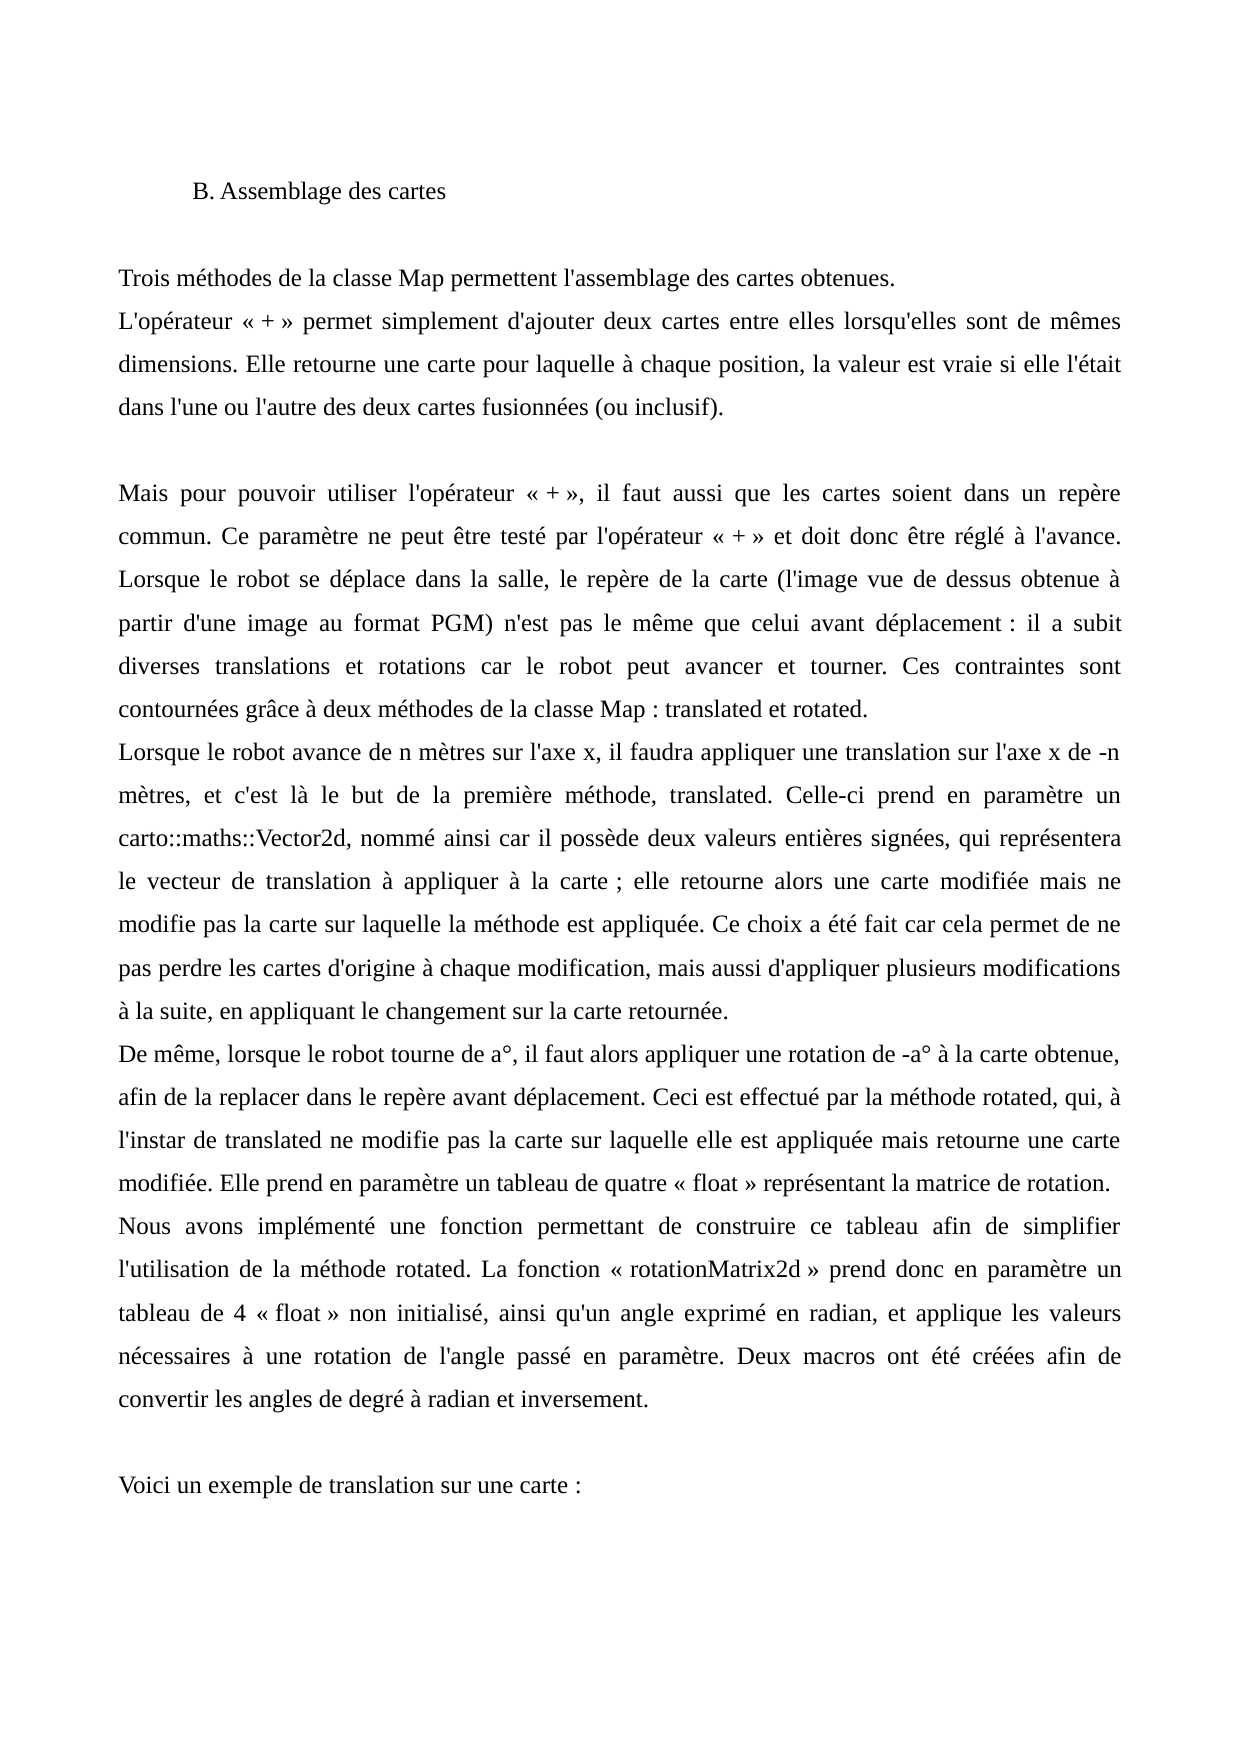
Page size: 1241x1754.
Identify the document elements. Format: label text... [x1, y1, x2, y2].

text Voici un exemple de translation sur une carte : [118, 1470, 1122, 1499]
text Mais pour pouvoir utiliser l'opérateur « + », il faut aussi que les cartes soient dans un repère commun. Ce paramètre ne peut être testé par l'opérateur « + » et doit donc être réglé à l'avance. Lorsque le robot se déplace dans la salle, le repère de la carte (l'image vue de dessus obtenue à partir d'une image au format PGM) n'est pas le même que celui avant déplacement : il a subit diverses translations et rotations car le robot peut avancer et tourner. Ces contraintes sont contournées grâce à deux méthodes de la classe Map : translated et rotated. [118, 478, 1122, 723]
text Trois méthodes de la classe Map permettent l'assemblage des cartes obtenues. [118, 263, 1122, 291]
text De même, lorsque le robot tourne de a°, il faut alors appliquer une rotation de -a° à la carte obtenue, afin de la replacer dans le repère avant déplacement. Ceci est effectué par la méthode rotated, qui, à l'instar de translated ne modifie pas la carte sur laquelle elle est appliquée mais retourne une carte modifiée. Elle prend en paramètre un tableau de quatre « float » représentant la matrice de rotation. [118, 1039, 1122, 1197]
text Nous avons implémenté une fonction permettant de construire ce tableau afin de simplifier l'utilisation de la méthode rotated. La fonction « rotationMatrix2d » prend donc en paramètre un tableau de 4 « float » non initialisé, ainsi qu'un angle exprimé en radian, et applique les valeurs nécessaires à une rotation de l'angle passé en paramètre. Deux macros ont été créées afin de convertir les angles de degré à radian et inversement. [118, 1211, 1122, 1413]
text B. Assemblage des cartes [118, 176, 1122, 205]
text Lorsque le robot avance de n mètres sur l'axe x, il faudra appliquer une translation sur l'axe x de -n mètres, et c'est là le but de la première méthode, translated. Celle-ci prend en paramètre un carto::maths::Vector2d, nommé ainsi car il possède deux valeurs entières signées, qui représentera le vecteur de translation à appliquer à la carte ; elle retourne alors une carte modifiée mais ne modifie pas la carte sur laquelle la méthode est appliquée. Ce choix a été fait car cela permet de ne pas perdre les cartes d'origine à chaque modification, mais aussi d'appliquer plusieurs modifications à la suite, en appliquant le changement sur la carte retournée. [118, 737, 1122, 1024]
text L'opérateur « + » permet simplement d'ajouter deux cartes entre elles lorsqu'elles sont de mêmes dimensions. Elle retourne une carte pour laquelle à chaque position, la valeur est vraie si elle l'était dans l'une ou l'autre des deux cartes fusionnées (ou inclusif). [118, 306, 1122, 421]
